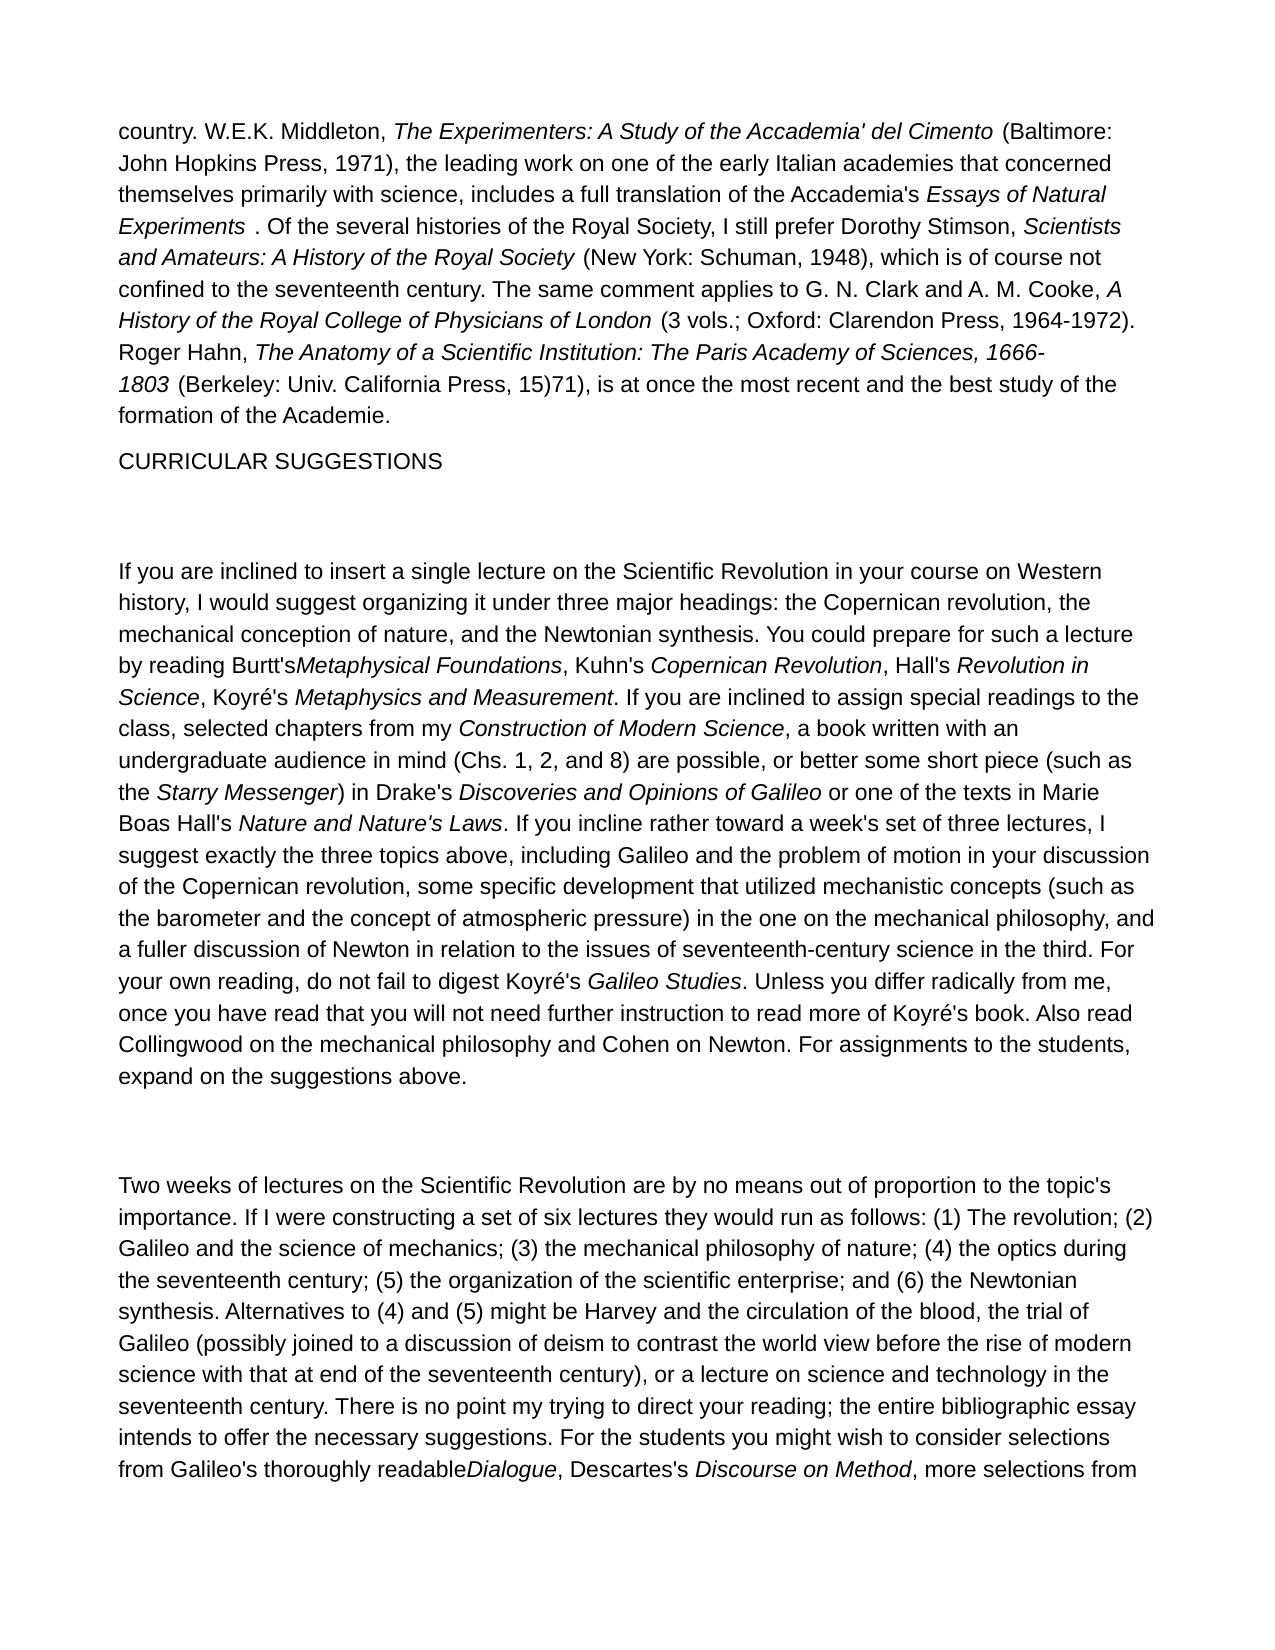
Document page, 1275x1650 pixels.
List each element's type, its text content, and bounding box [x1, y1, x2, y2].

text CURRICULAR SUGGESTIONS [118, 448, 1157, 538]
text If you are inclined to insert a single lecture on the Scientific Revolution in your course on Western history, I would suggest organizing it under three major headings: the Copernican revolution, the mechanical conception of nature, and the Newtonian synthesis. You could prepare for such a lecture by reading Burtt'sMetaphysical Foundations, Kuhn's Copernican Revolution, Hall's Revolution in Science, Koyré's Metaphysics and Measurement. If you are inclined to assign special readings to the class, selected chapters from my Construction of Modern Science, a book written with an undergraduate audience in mind (Chs. 1, 2, and 8) are possible, or better some short piece (such as the Starry Messenger) in Drake's Discoveries and Opinions of Galileo or one of the texts in Marie Boas Hall's Nature and Nature's Laws. If you incline rather toward a week's set of three lectures, I suggest exactly the three topics above, including Galileo and the problem of motion in your discussion of the Copernican revolution, some specific development that utilized mechanistic concepts (such as the barometer and the concept of atmospheric pressure) in the one on the mechanical philosophy, and a fuller discussion of Newton in relation to the issues of seventeenth-century science in the third. For your own reading, do not fail to digest Koyré's Galileo Studies. Unless you differ radically from me, once you have read that you will not need further instruction to read more of Koyré's book. Also read Collingwood on the mechanical philosophy and Cohen on Newton. For assignments to the students, expand on the suggestions above. [118, 558, 1157, 1152]
text Two weeks of lectures on the Scientific Revolution are by no means out of proportion to the topic's importance. If I were constructing a set of six lectures they would run as follows: (1) The revolution; (2) Galileo and the science of mechanics; (3) the mechanical philosophy of nature; (4) the optics during the seventeenth century; (5) the organization of the scientific enterprise; and (6) the Newtonian synthesis. Alternatives to (4) and (5) might be Harvey and the circulation of the blood, the trial of Galileo (possibly joined to a discussion of deism to contrast the world view before the rise of modern science with that at end of the seventeenth century), or a lecture on science and technology in the seventeenth century. There is no point my trying to direct your reading; the entire bibliographic essay intends to offer the necessary suggestions. For the students you might wish to consider selections from Galileo's thoroughly readableDialogue, Descartes's Discourse on Method, more selections from [118, 1172, 1157, 1482]
text country. W.E.K. Middleton, The Experimenters: A Study of the Accademia' del Cimento (Baltimore: John Hopkins Press, 1971), the leading work on one of the early Italian academies that concerned themselves primarily with science, includes a full translation of the Accademia's Essays of Natural Experiments . Of the several histories of the Royal Society, I still prefer Dorothy Stimson, Scientists and Amateurs: A History of the Royal Society (New York: Schuman, 1948), which is of course not confined to the seventeenth century. The same comment applies to G. N. Clark and A. M. Cooke, A History of the Royal College of Physicians of London (3 vols.; Oxford: Clarendon Press, 1964-1972). Roger Hahn, The Anatomy of a Scientific Institution: The Paris Academy of Sciences, 1666-1803 (Berkeley: Univ. California Press, 15)71), is at once the most recent and the best study of the formation of the Academie. [118, 118, 1157, 428]
